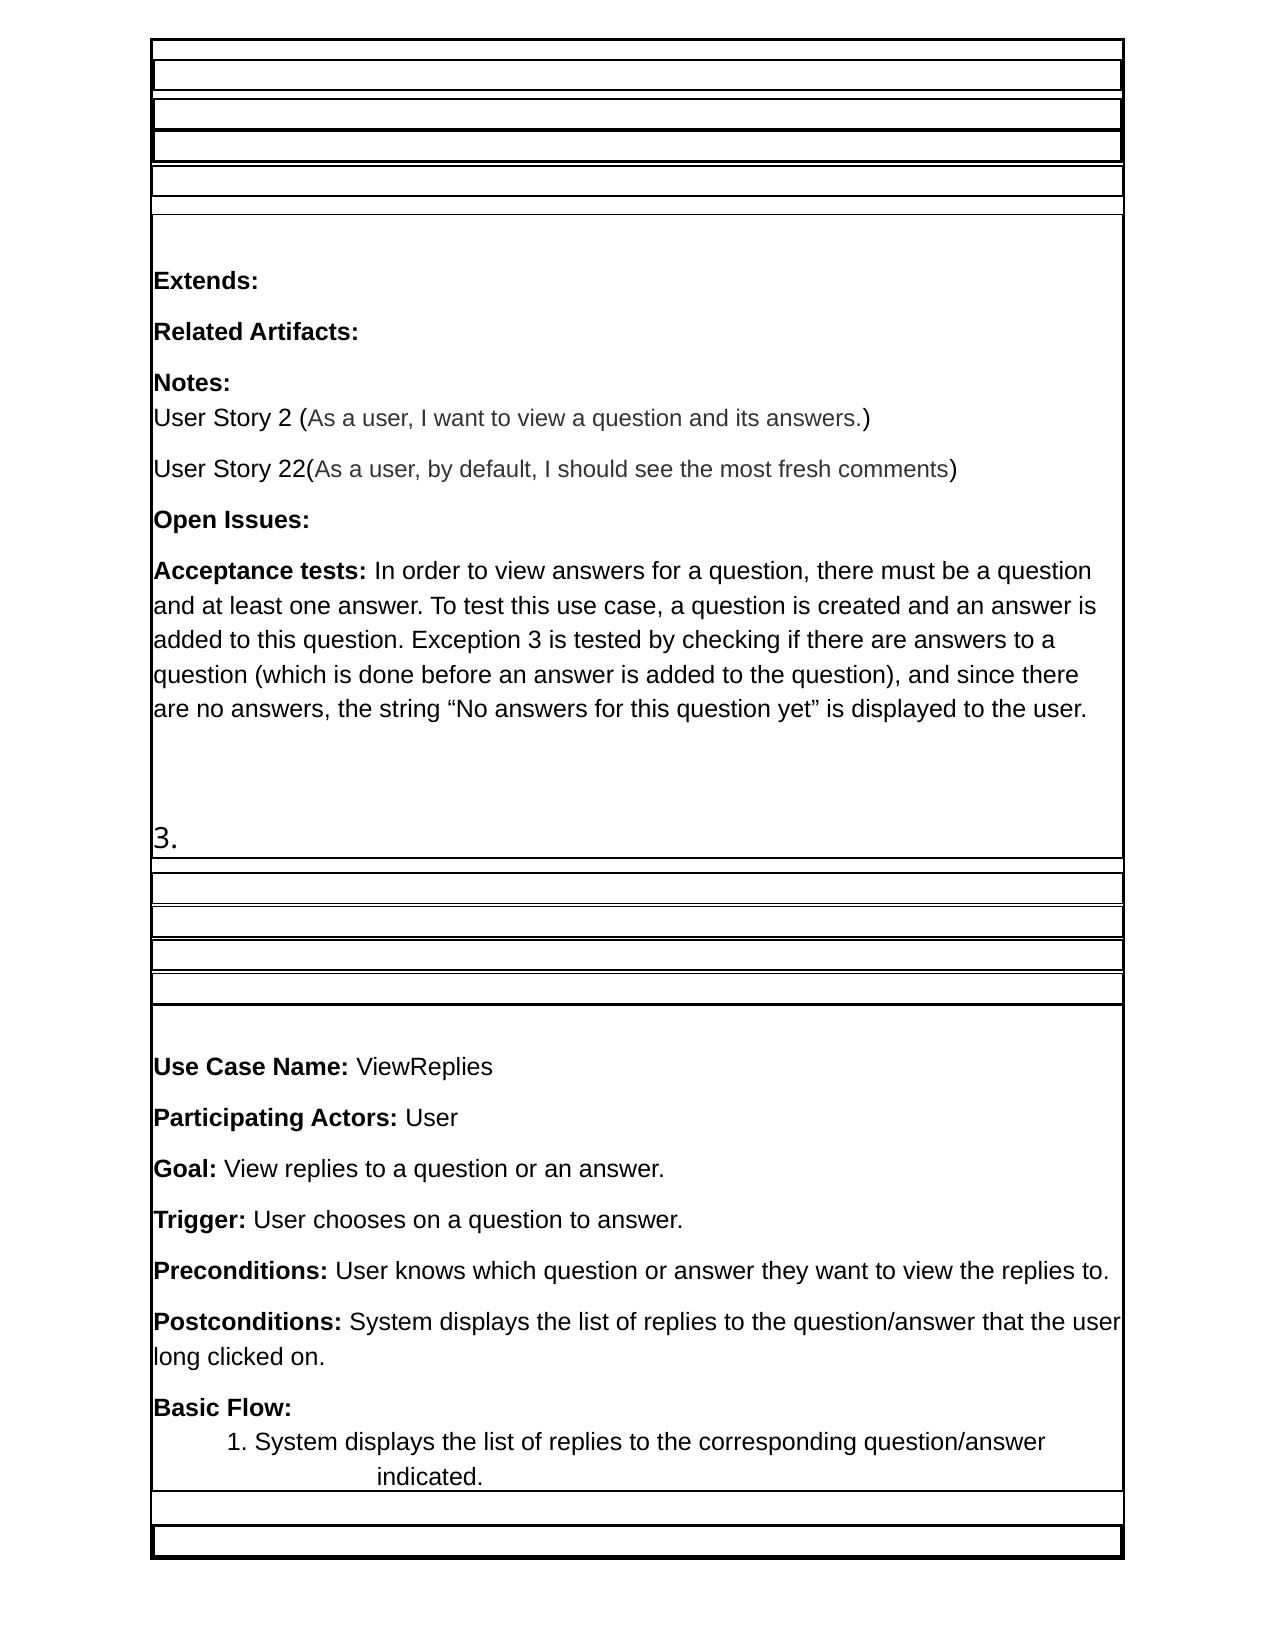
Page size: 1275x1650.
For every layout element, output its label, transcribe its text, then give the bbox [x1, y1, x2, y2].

text Preconditions: User knows which question or answer they want to view the replies to. [153, 1254, 1122, 1285]
text Related Artifacts: [153, 316, 1122, 346]
subtitle 3. [153, 816, 1122, 857]
text User Story 22(As a user, by default, I should see the most fresh comments) [153, 452, 1122, 483]
text Goal: View replies to a question or an answer. [153, 1152, 1122, 1182]
text Postconditions: System displays the list of replies to the question/answer that the user long clicked on. [153, 1306, 1122, 1370]
text Notes: User Story 2 (As a user, I want to view a question and its answers.) [153, 367, 1122, 432]
text Participating Actors: User [153, 1101, 1122, 1131]
text Trigger: User chooses on a question to answer. [153, 1203, 1122, 1234]
text Basic Flow: 1. System displays the list of replies to the corresponding question/answer indicated. [153, 1391, 1122, 1490]
text Extends: [153, 264, 1122, 295]
text Open Issues: [153, 504, 1122, 534]
text Use Case Name: ViewReplies [153, 1050, 1122, 1080]
text Acceptance tests: In order to view answers for a question, there must be a question and at least one answer. To test this use case, a question is created and an answer is added to this question. Exception 3 is tested by checking if there are answers to a question (which is done before an answer is added to the question), and since there are no answers, the string “No answers for this question yet” is displayed to the user. [153, 555, 1122, 723]
